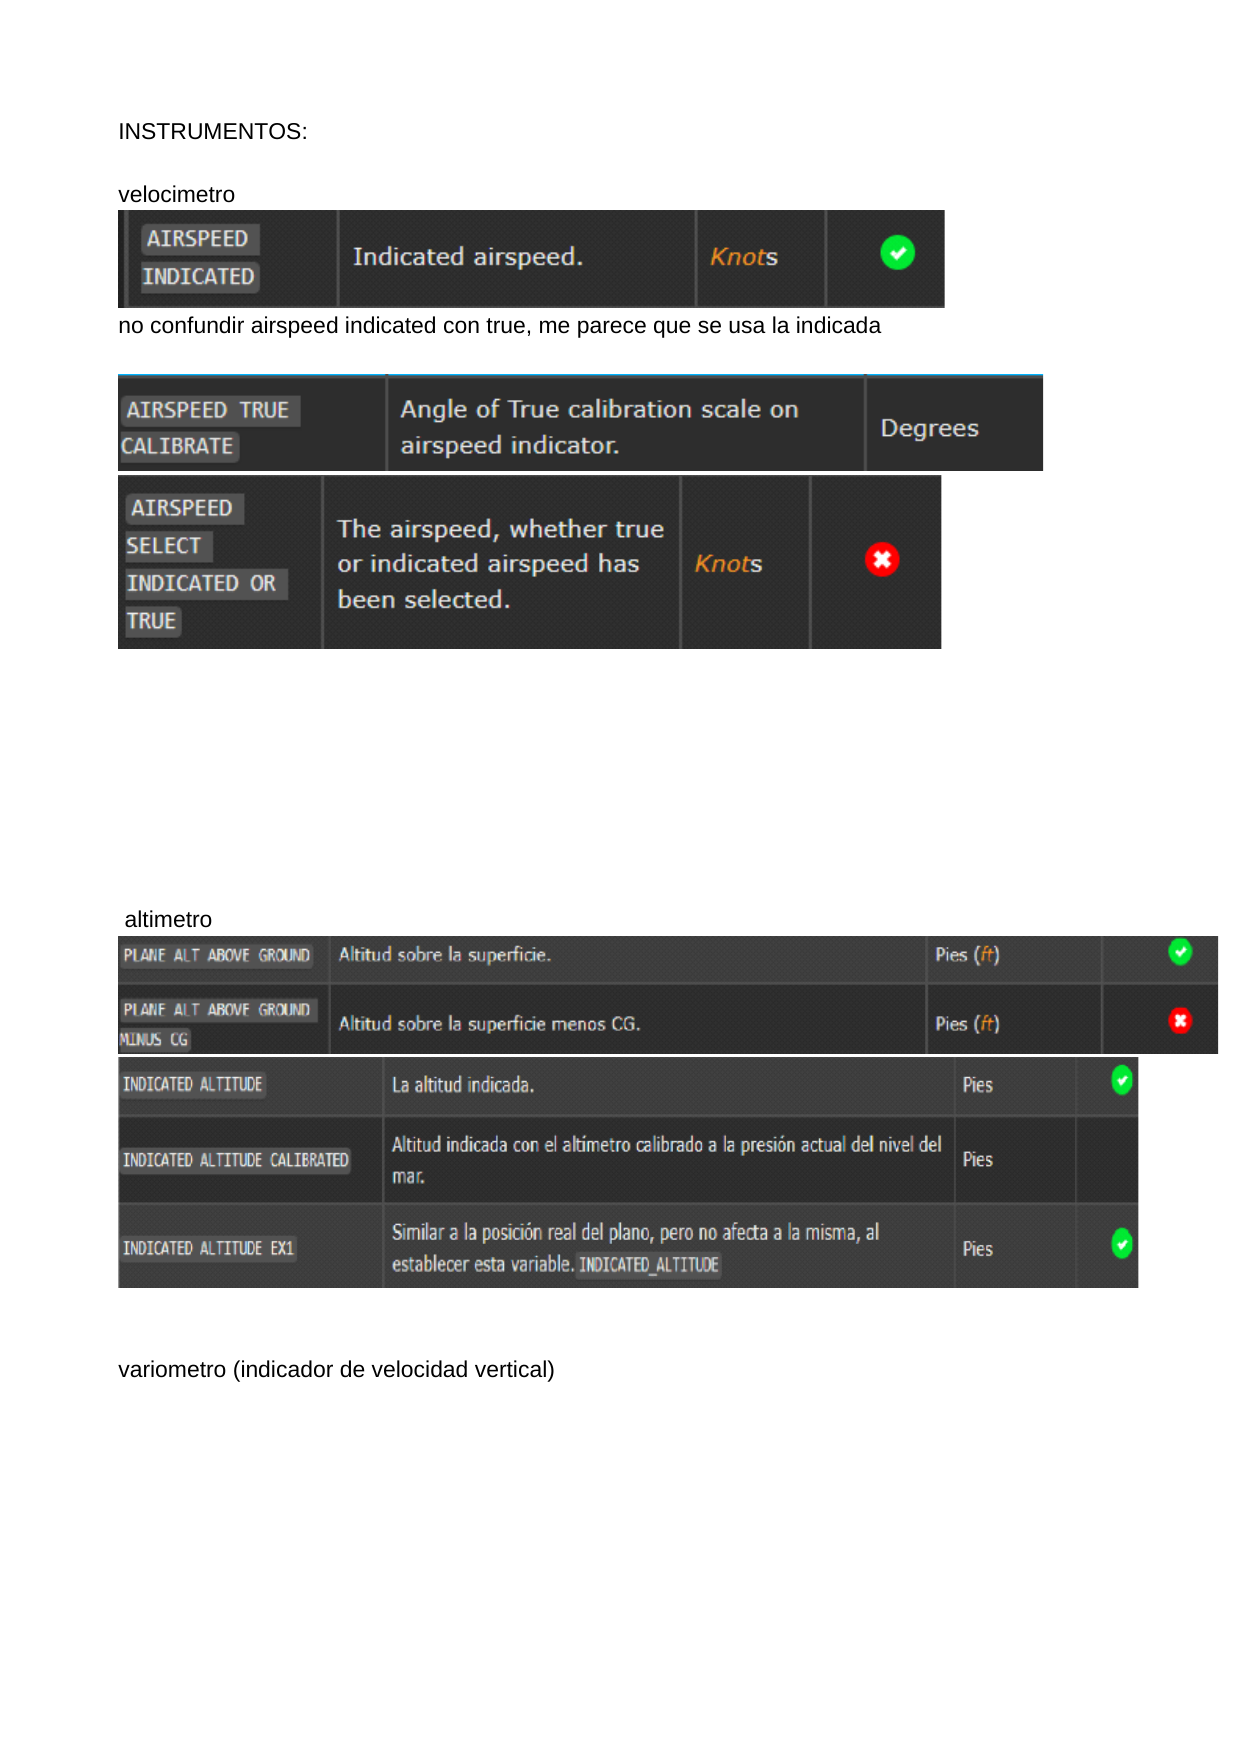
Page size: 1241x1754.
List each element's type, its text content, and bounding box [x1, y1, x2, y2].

text INSTRUMENTOS: [118, 118, 1122, 144]
text altimetro [118, 906, 1122, 932]
text variometro (indicador de velocidad vertical) [118, 1356, 1122, 1382]
text velocimetro [118, 181, 1122, 207]
text no confundir airspeed indicated con true, me parece que se usa la indicada [118, 312, 1122, 338]
